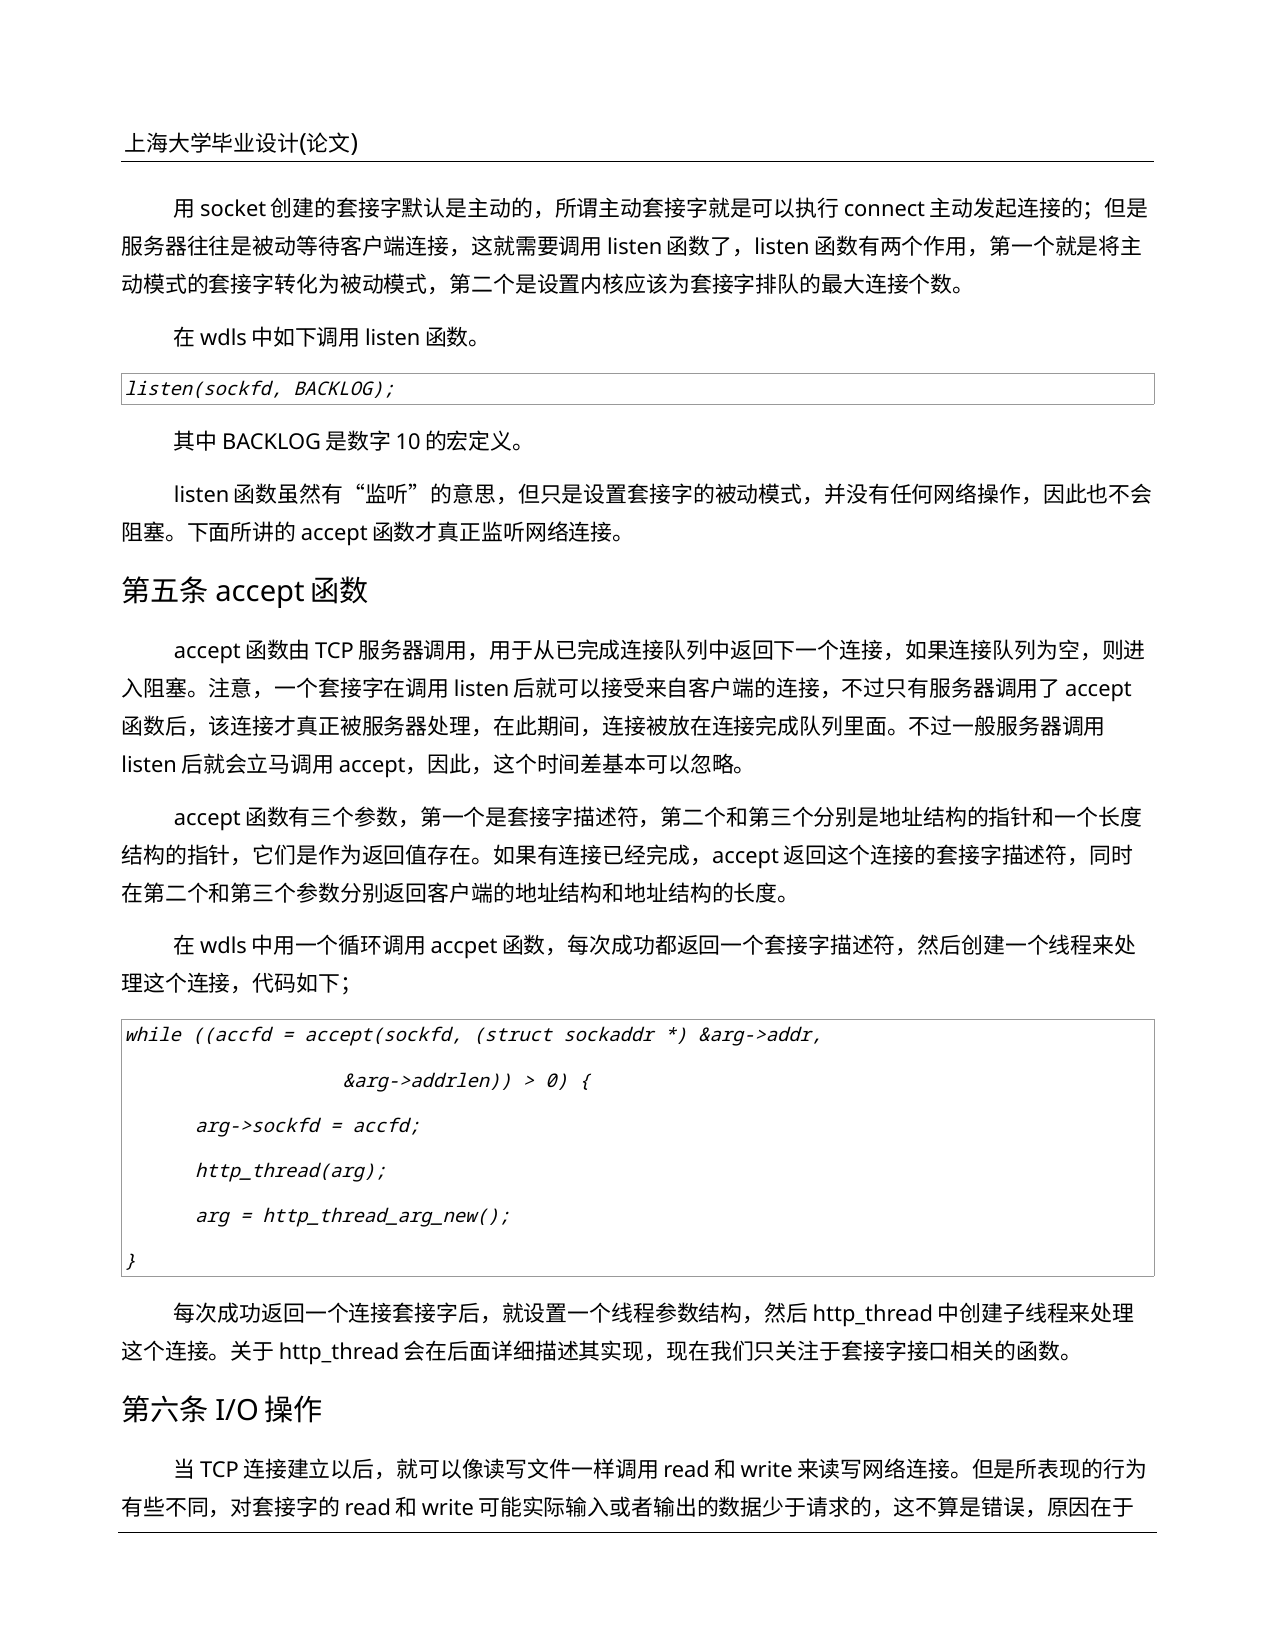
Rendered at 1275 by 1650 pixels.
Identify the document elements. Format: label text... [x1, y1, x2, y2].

text &arg->addrlen)) > 0) { [122, 1064, 1154, 1092]
text 第五条 accept函数 [121, 567, 1154, 610]
text 其中BACKLOG是数字10的宏定义。 [121, 424, 1154, 456]
text 在wdls中如下调用listen函数。 [121, 320, 1154, 352]
text listen(sockfd, BACKLOG); [122, 374, 1154, 404]
text accept函数由TCP服务器调用，用于从已完成连接队列中返回下一个连接，如果连接队列为空，则进入阻塞。注意，一个套接字在调用listen后就可以接受来自客户端的连接，不过只有服务器调用了accept函数后，该连接才真正被服务器处理，在此期间，连接被放在连接完成队列里面。不过一般服务器调用listen后就会立马调用accept，因此，这个时间差基本可以忽略。 [121, 633, 1154, 779]
text while ((accfd = accept(sockfd, (struct sockaddr *) &arg->addr, [122, 1020, 1154, 1047]
text accept函数有三个参数，第一个是套接字描述符，第二个和第三个分别是地址结构的指针和一个长度结构的指针，它们是作为返回值存在。如果有连接已经完成，accept返回这个连接的套接字描述符，同时在第二个和第三个参数分别返回客户端的地址结构和地址结构的长度。 [121, 799, 1154, 907]
text listen函数虽然有“监听”的意思，但只是设置套接字的被动模式，并没有任何网络操作，因此也不会阻塞。下面所讲的accept函数才真正监听网络连接。 [121, 477, 1154, 547]
text 用socket创建的套接字默认是主动的，所谓主动套接字就是可以执行connect主动发起连接的；但是服务器往往是被动等待客户端连接，这就需要调用listen函数了，listen函数有两个作用，第一个就是将主动模式的套接字转化为被动模式，第二个是设置内核应该为套接字排队的最大连接个数。 [121, 191, 1154, 299]
text arg->sockfd = accfd; [122, 1109, 1154, 1138]
text 在wdls中用一个循环调用accpet函数，每次成功都返回一个套接字描述符，然后创建一个线程来处理这个连接，代码如下； [121, 928, 1154, 998]
text } [122, 1245, 1154, 1276]
text http_thread(arg); [122, 1154, 1154, 1183]
text 第六条 I/O操作 [121, 1387, 1154, 1429]
text arg = http_thread_arg_new(); [122, 1199, 1154, 1228]
text 当TCP连接建立以后，就可以像读写文件一样调用read和write来读写网络连接。但是所表现的行为有些不同，对套接字的read和write可能实际输入或者输出的数据少于请求的，这不算是错误，原因在于 [121, 1452, 1154, 1522]
text 每次成功返回一个连接套接字后，就设置一个线程参数结构，然后http_thread中创建子线程来处理这个连接。关于http_thread会在后面详细描述其实现，现在我们只关注于套接字接口相关的函数。 [121, 1296, 1154, 1366]
